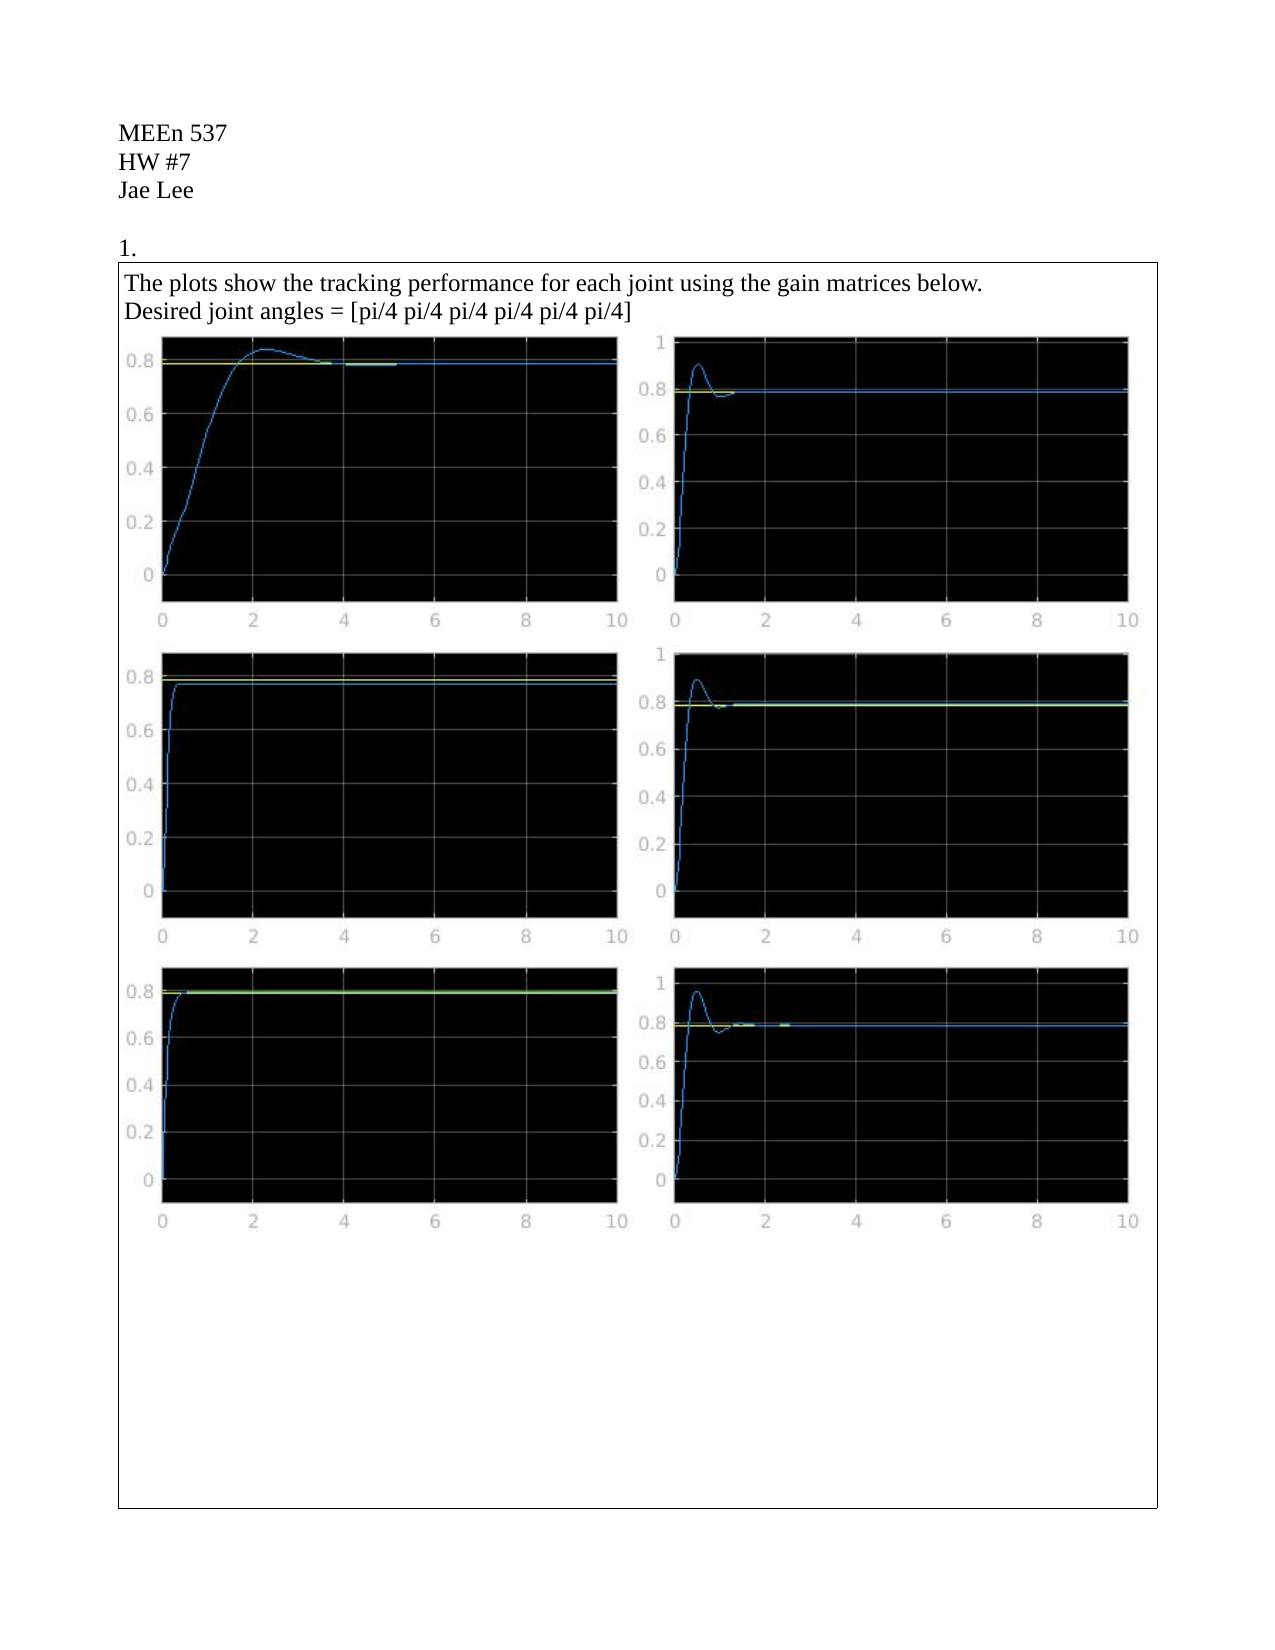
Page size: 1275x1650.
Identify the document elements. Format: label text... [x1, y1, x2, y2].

picture [123, 325, 1152, 1272]
text MEEn 537 [118, 118, 1157, 147]
table_header The plots show the tracking performance for each joint using the gain matrices below. Desired joint angles = [pi/4 pi/4 pi/4 pi/4 pi/4 pi/4] [119, 263, 1157, 1507]
text Jae Lee [118, 176, 1157, 204]
text 1. [118, 233, 1157, 262]
text HW #7 [118, 147, 1157, 176]
